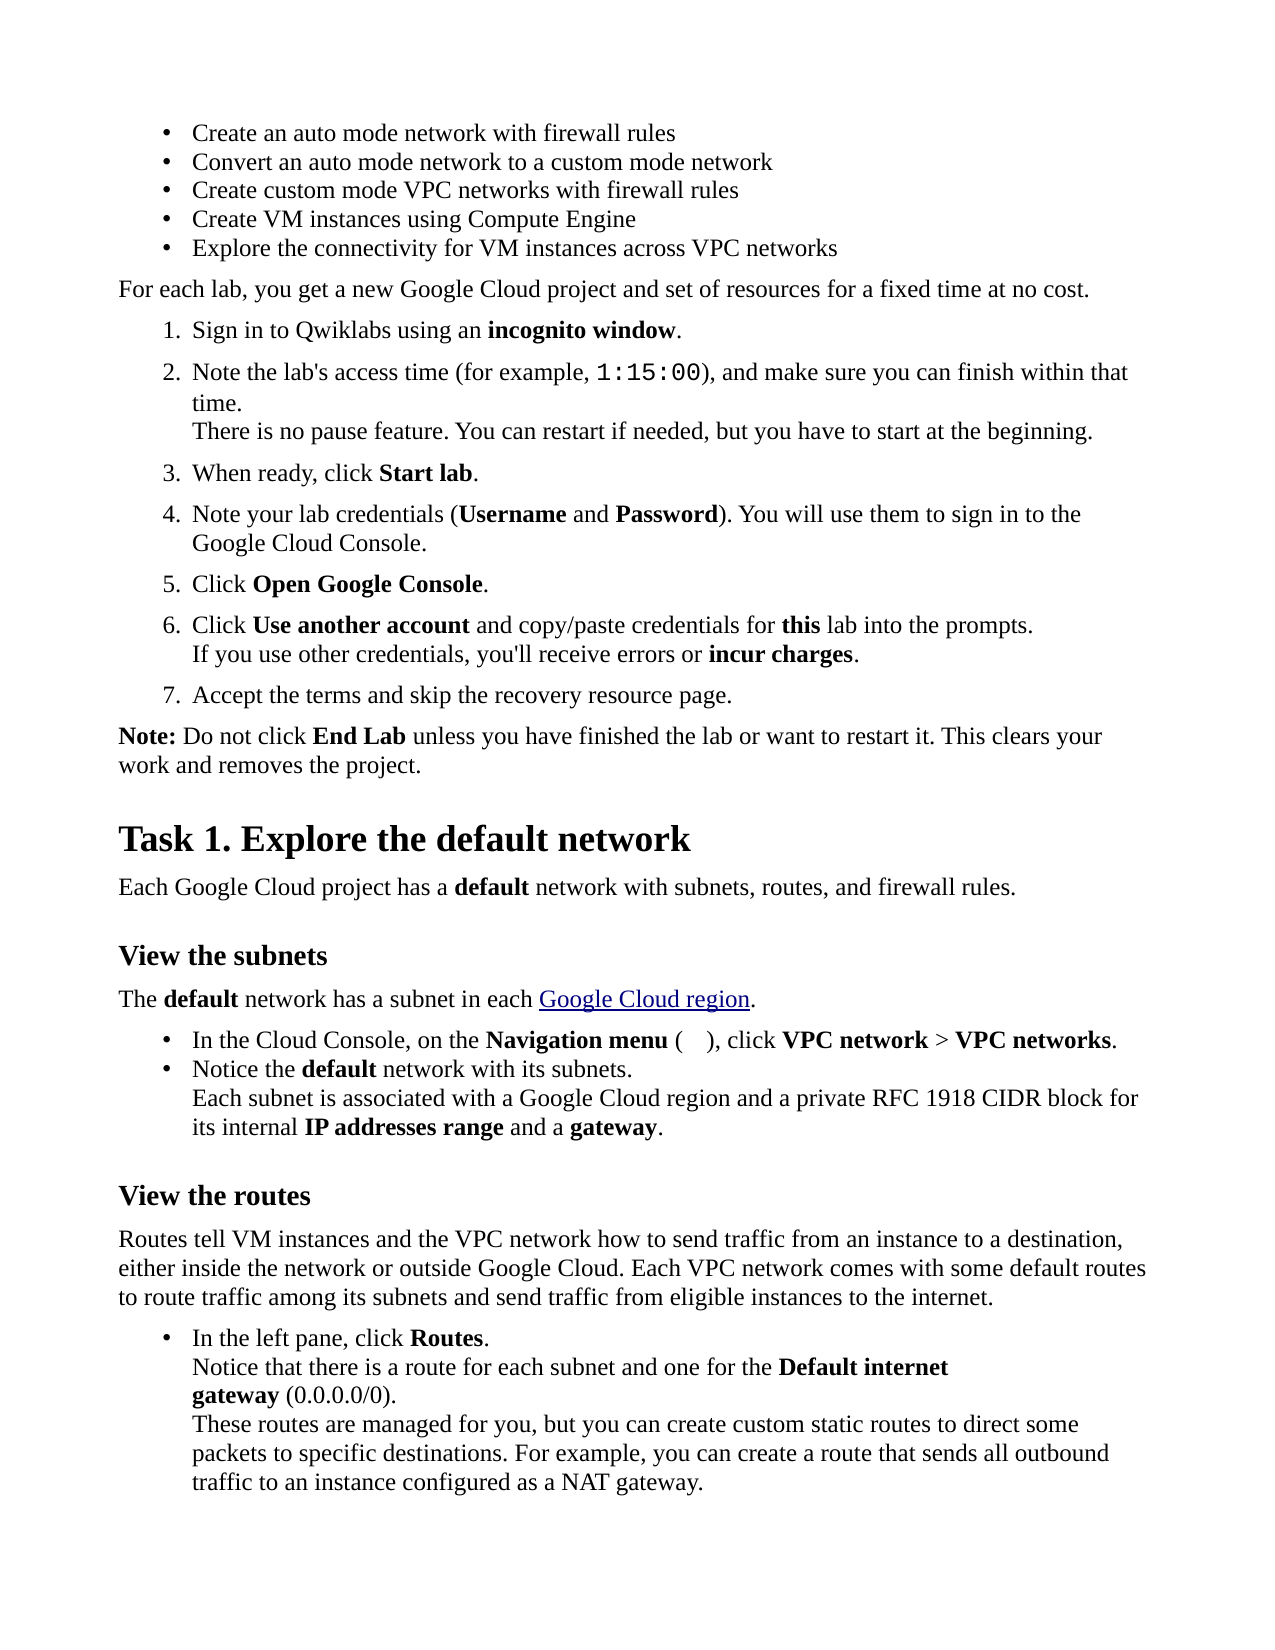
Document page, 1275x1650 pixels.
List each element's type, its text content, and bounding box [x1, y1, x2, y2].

text Routes tell VM instances and the VPC network how to send traffic from an instance to a destination, either inside the network or outside Google Cloud. Each VPC network comes with some default routes to route traffic among its subnets and send traffic from eligible instances to the internet. [118, 1224, 1157, 1310]
text For each lab, you get a new Google Cloud project and set of resources for a fixed time at no cost. [118, 274, 1157, 303]
text Each Google Cloud project has a default network with subnets, routes, and firewall rules. [118, 872, 1157, 901]
list Notice the default network with its subnets. Each subnet is associated with a Google Cloud region and a private RFC 1918 CIDR block for its internal IP addresses range and a gateway. [162, 1054, 1157, 1141]
list In the Cloud Console, on the Navigation menu (), click VPC network > VPC networks. [162, 1026, 1157, 1054]
text The default network has a subnet in each Google Cloud region. [118, 984, 1157, 1013]
list In the left pane, click Routes. Notice that there is a route for each subnet and one for the Default internet gateway (0.0.0.0/0). These routes are managed for you, but you can create custom static routes to direct some packets to specific destinations. For example, you can create a route that sends all outbound traffic to an instance configured as a NAT gateway. [162, 1323, 1157, 1495]
list Create VM instances using Compute Engine [162, 204, 1157, 233]
list Convert an auto mode network to a custom mode network [162, 147, 1157, 176]
list Accept the terms and skip the recovery resource page. [162, 680, 1157, 709]
subtitle View the routes [118, 1178, 1157, 1212]
list Explore the connectivity for VM instances across VPC networks [162, 233, 1157, 262]
subtitle Task 1. Explore the default network [118, 816, 1157, 859]
list When ready, click Start lab. [162, 458, 1157, 486]
list Create an auto mode network with firewall rules [162, 118, 1157, 147]
list Create custom mode VPC networks with firewall rules [162, 176, 1157, 204]
list Click Use another account and copy/paste credentials for this lab into the prompts. If you use other credentials, you'll receive errors or incur charges. [162, 610, 1157, 668]
subtitle View the subnets [118, 938, 1157, 972]
text Note: Do not click End Lab unless you have finished the lab or want to restart it. This clears your work and removes the project. [118, 721, 1157, 779]
list Note your lab credentials (Username and Password). You will use them to sign in to the Google Cloud Console. [162, 499, 1157, 556]
list Note the lab's access time (for example, 1:15:00), and make sure you can finish within that time. There is no pause feature. You can restart if needed, but you have to start at the beginning. [162, 357, 1157, 445]
list Sign in to Qwiklabs using an incognito window. [162, 316, 1157, 344]
list Click Open Google Console. [162, 569, 1157, 598]
